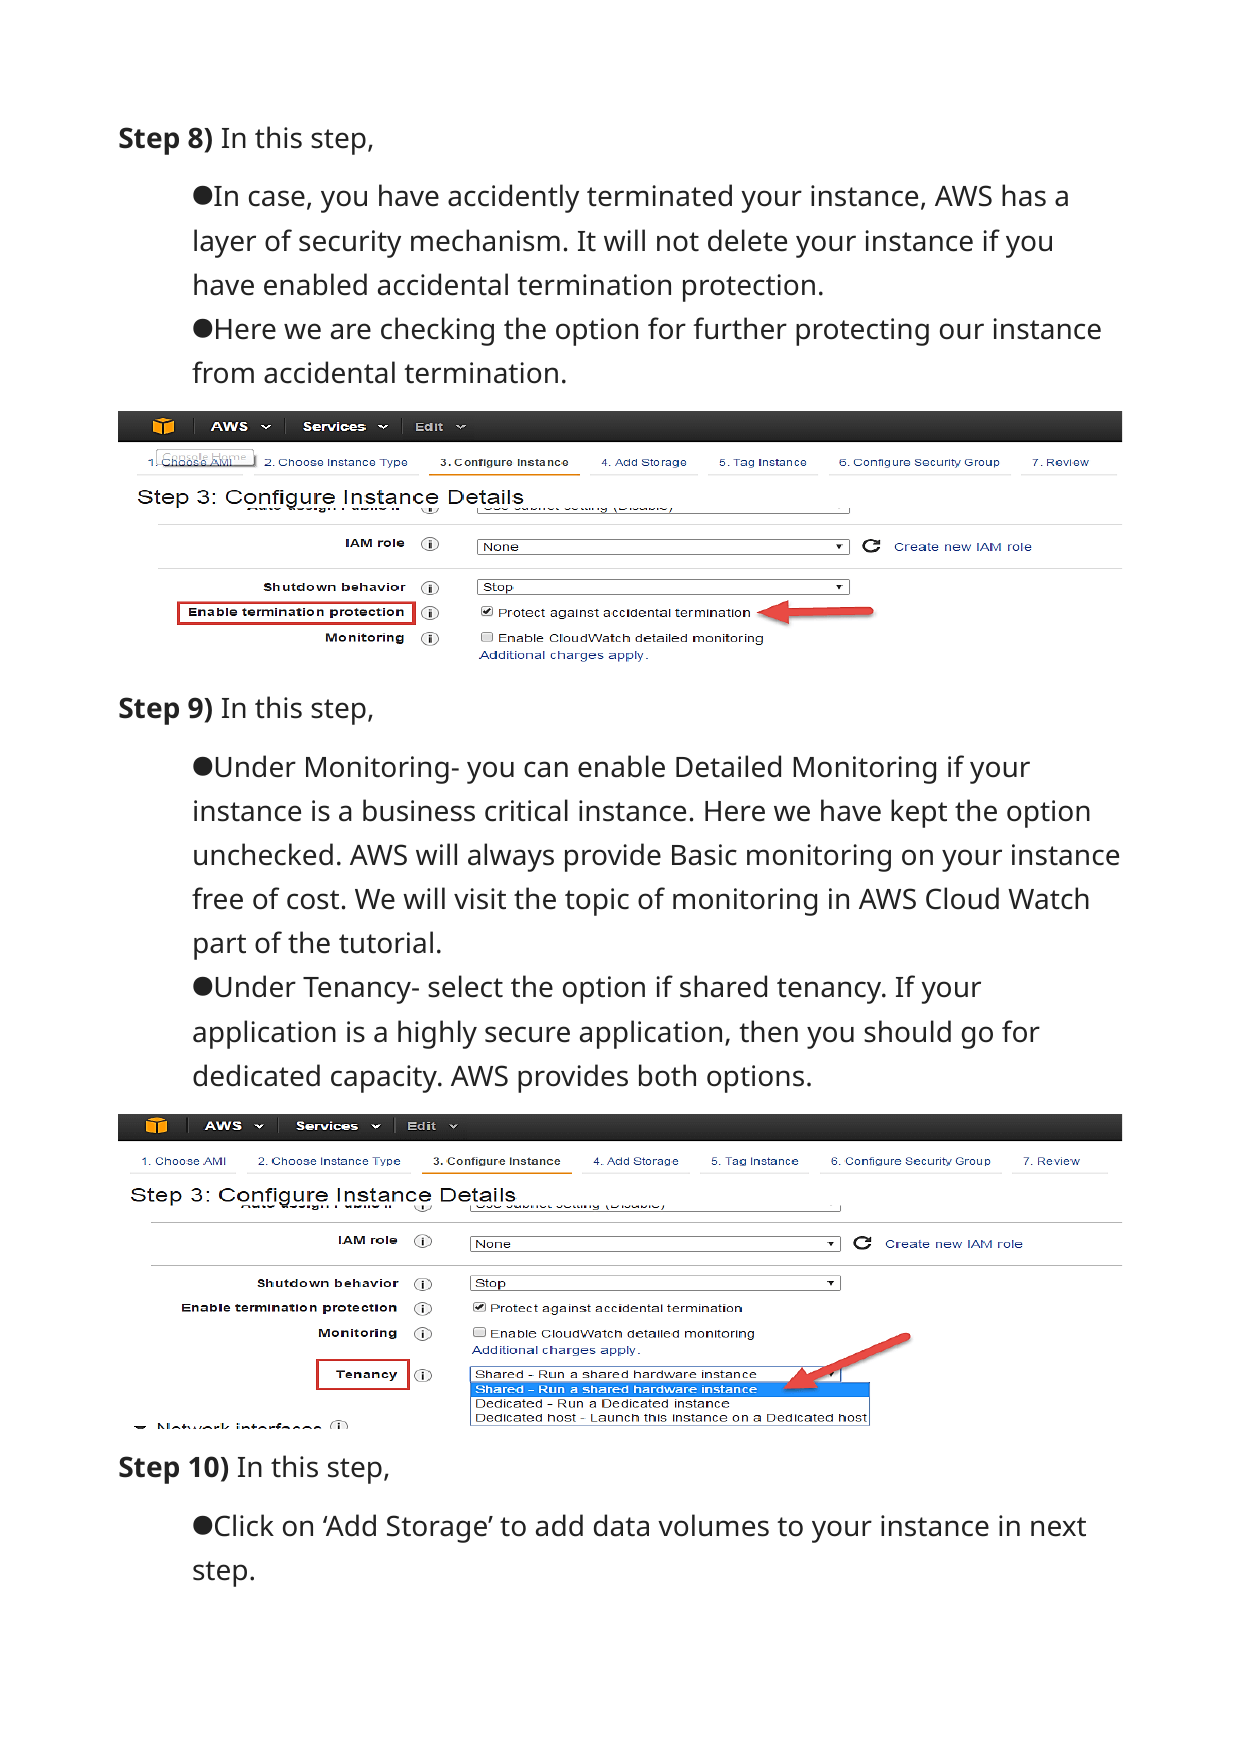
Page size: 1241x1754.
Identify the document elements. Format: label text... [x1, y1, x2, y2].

list Click on ‘Add Storage’ to add data volumes to your instance in next step. [118, 1506, 1122, 1588]
list In case, you have accidently terminated your instance, AWS has a layer of security mechanism. It will not delete your instance if you have enabled accidental termination protection. [118, 177, 1122, 303]
list Under Tenancy- select the option if shared tenancy. If your application is a highly secure application, then you should go for dedicated capacity. AWS provides both options. [118, 968, 1122, 1094]
text Step 9) In this step, [118, 689, 1122, 727]
list Under Monitoring- you can enable Detailed Monitoring if your instance is a business critical instance. Here we have kept the option unchecked. AWS will always provide Basic monitoring on your instance free of cost. We will visit the topic of monitoring in AWS Cloud Watch part of the tutorial. [118, 747, 1122, 962]
picture [118, 411, 1123, 670]
picture [118, 1114, 1123, 1429]
list Here we are checking the option for further protecting our instance from accidental termination. [118, 309, 1122, 391]
text Step 8) In this step, [118, 118, 1122, 156]
text Step 10) In this step, [118, 1447, 1122, 1486]
